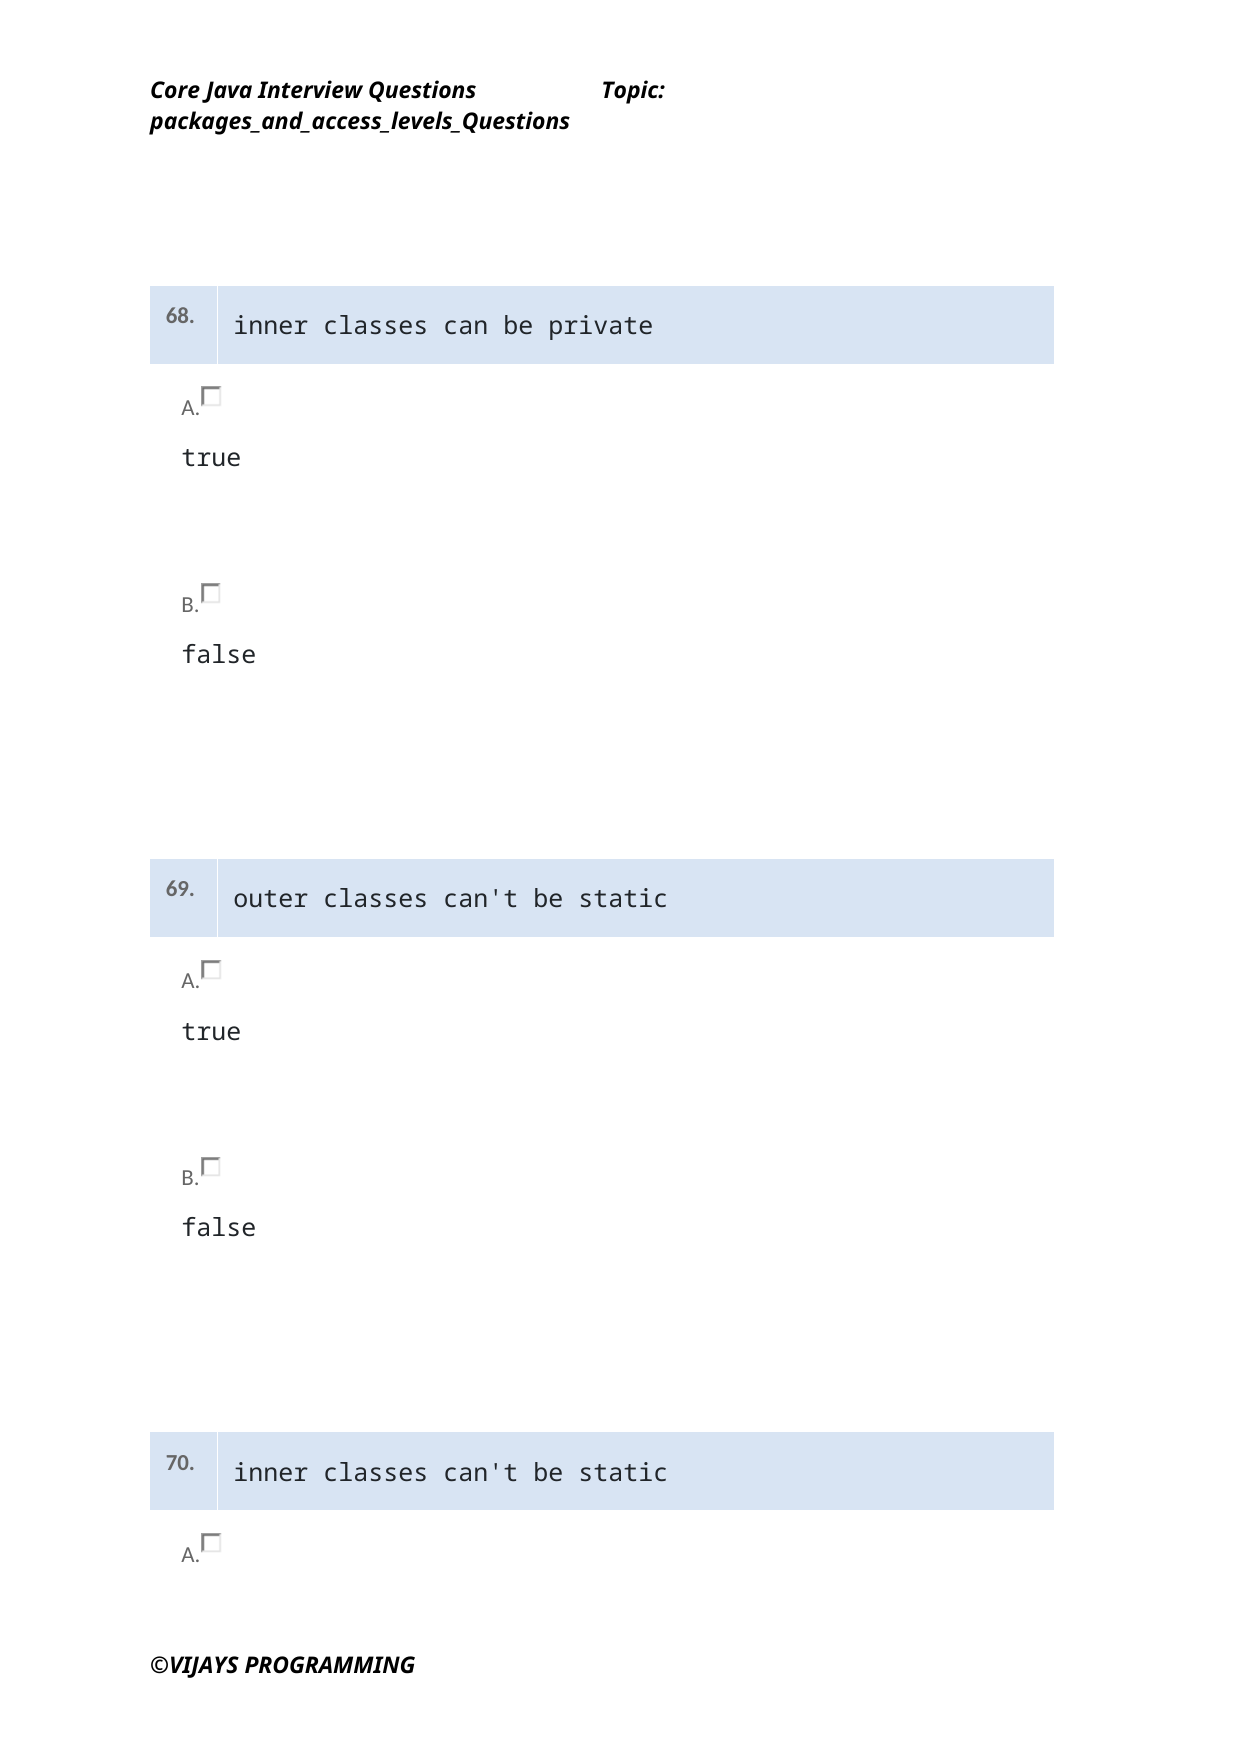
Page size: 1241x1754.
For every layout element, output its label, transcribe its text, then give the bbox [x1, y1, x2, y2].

table_cell 70. [150, 1432, 217, 1510]
table_cell [150, 215, 1090, 286]
table_header [181, 166, 264, 200]
table_cell [150, 789, 1090, 859]
table_cell [150, 1510, 1090, 1602]
table_cell [150, 937, 1090, 1362]
table_header 69. [150, 859, 217, 937]
table_cell [1054, 286, 1090, 364]
table_cell [150, 1362, 1090, 1432]
table_header [1054, 859, 1090, 937]
table_cell [150, 364, 1090, 789]
table_header outer classes can't be static [218, 859, 1054, 937]
table_header A. true [181, 379, 250, 576]
table_header A. true [181, 953, 250, 1149]
table_cell inner classes can't be static [218, 1432, 1054, 1510]
table_cell [150, 150, 1090, 215]
table_header B. false [181, 576, 264, 773]
table_header B. false [181, 1150, 264, 1346]
table_header A. [181, 1526, 250, 1586]
table_cell [1054, 1432, 1090, 1510]
table_cell inner classes can be private [218, 286, 1054, 364]
table_cell 68. [150, 286, 217, 364]
